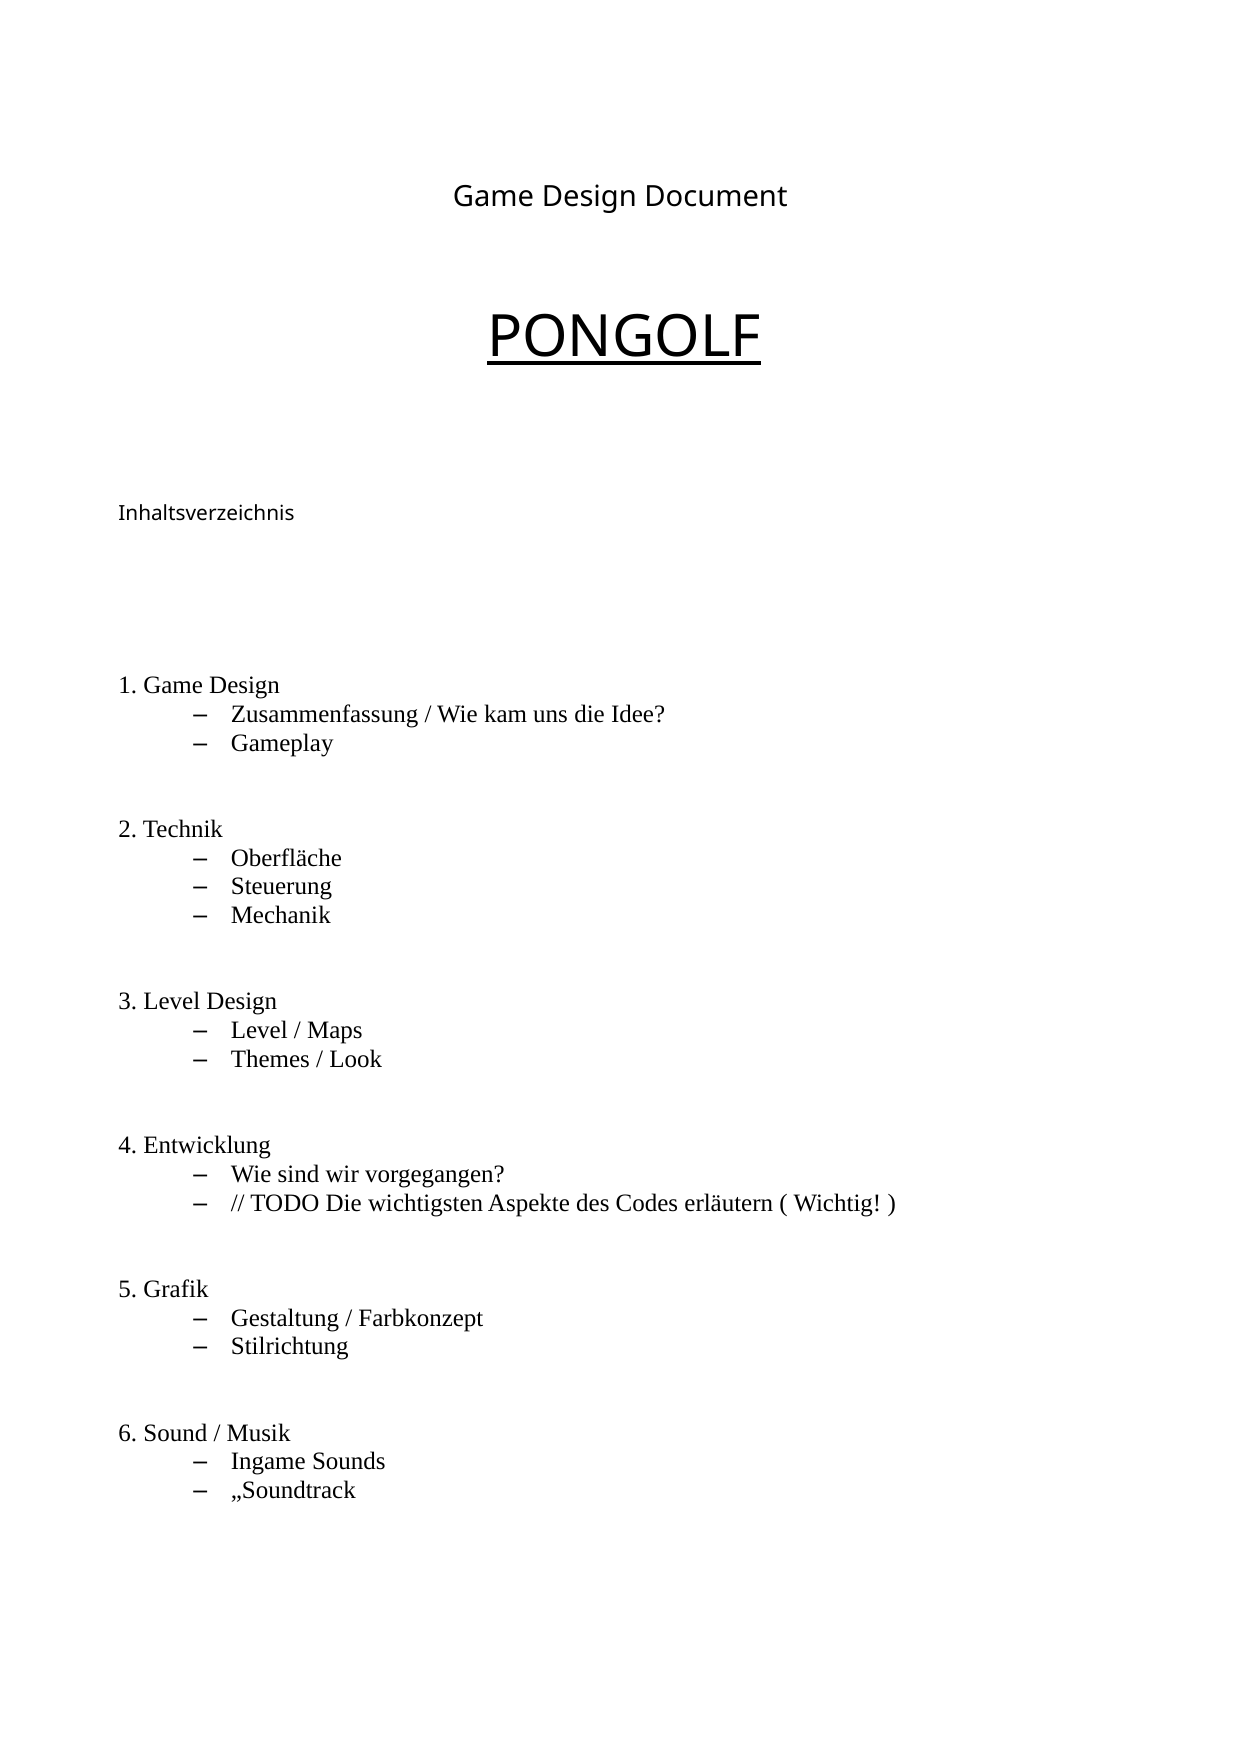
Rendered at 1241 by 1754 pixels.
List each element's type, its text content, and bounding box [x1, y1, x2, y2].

text 5. Grafik [118, 1274, 1122, 1303]
text PONGOLF [118, 294, 1122, 373]
text Inhaltsverzeichnis [118, 498, 1122, 526]
text 4. Entwicklung [118, 1130, 1122, 1159]
text 2. Technik [118, 814, 1122, 843]
list Gameplay [193, 728, 1122, 756]
text 3. Level Design [118, 986, 1122, 1015]
list Themes / Look [193, 1044, 1122, 1073]
list Wie sind wir vorgegangen? [193, 1159, 1122, 1188]
list Zusammenfassung / Wie kam uns die Idee? [193, 699, 1122, 728]
list Oberfläche [193, 843, 1122, 871]
list Stilrichtung [193, 1331, 1122, 1360]
text 6. Sound / Musik [118, 1418, 1122, 1446]
list Level / Maps [193, 1015, 1122, 1044]
list Mechanik [193, 900, 1122, 929]
list Gestaltung / Farbkonzept [193, 1303, 1122, 1331]
list Steuerung [193, 871, 1122, 900]
list „Soundtrack [193, 1475, 1122, 1504]
text Game Design Document [118, 175, 1122, 214]
list Ingame Sounds [193, 1446, 1122, 1475]
list // TODO Die wichtigsten Aspekte des Codes erläutern ( Wichtig! ) [193, 1188, 1122, 1216]
text 1. Game Design [118, 670, 1122, 699]
